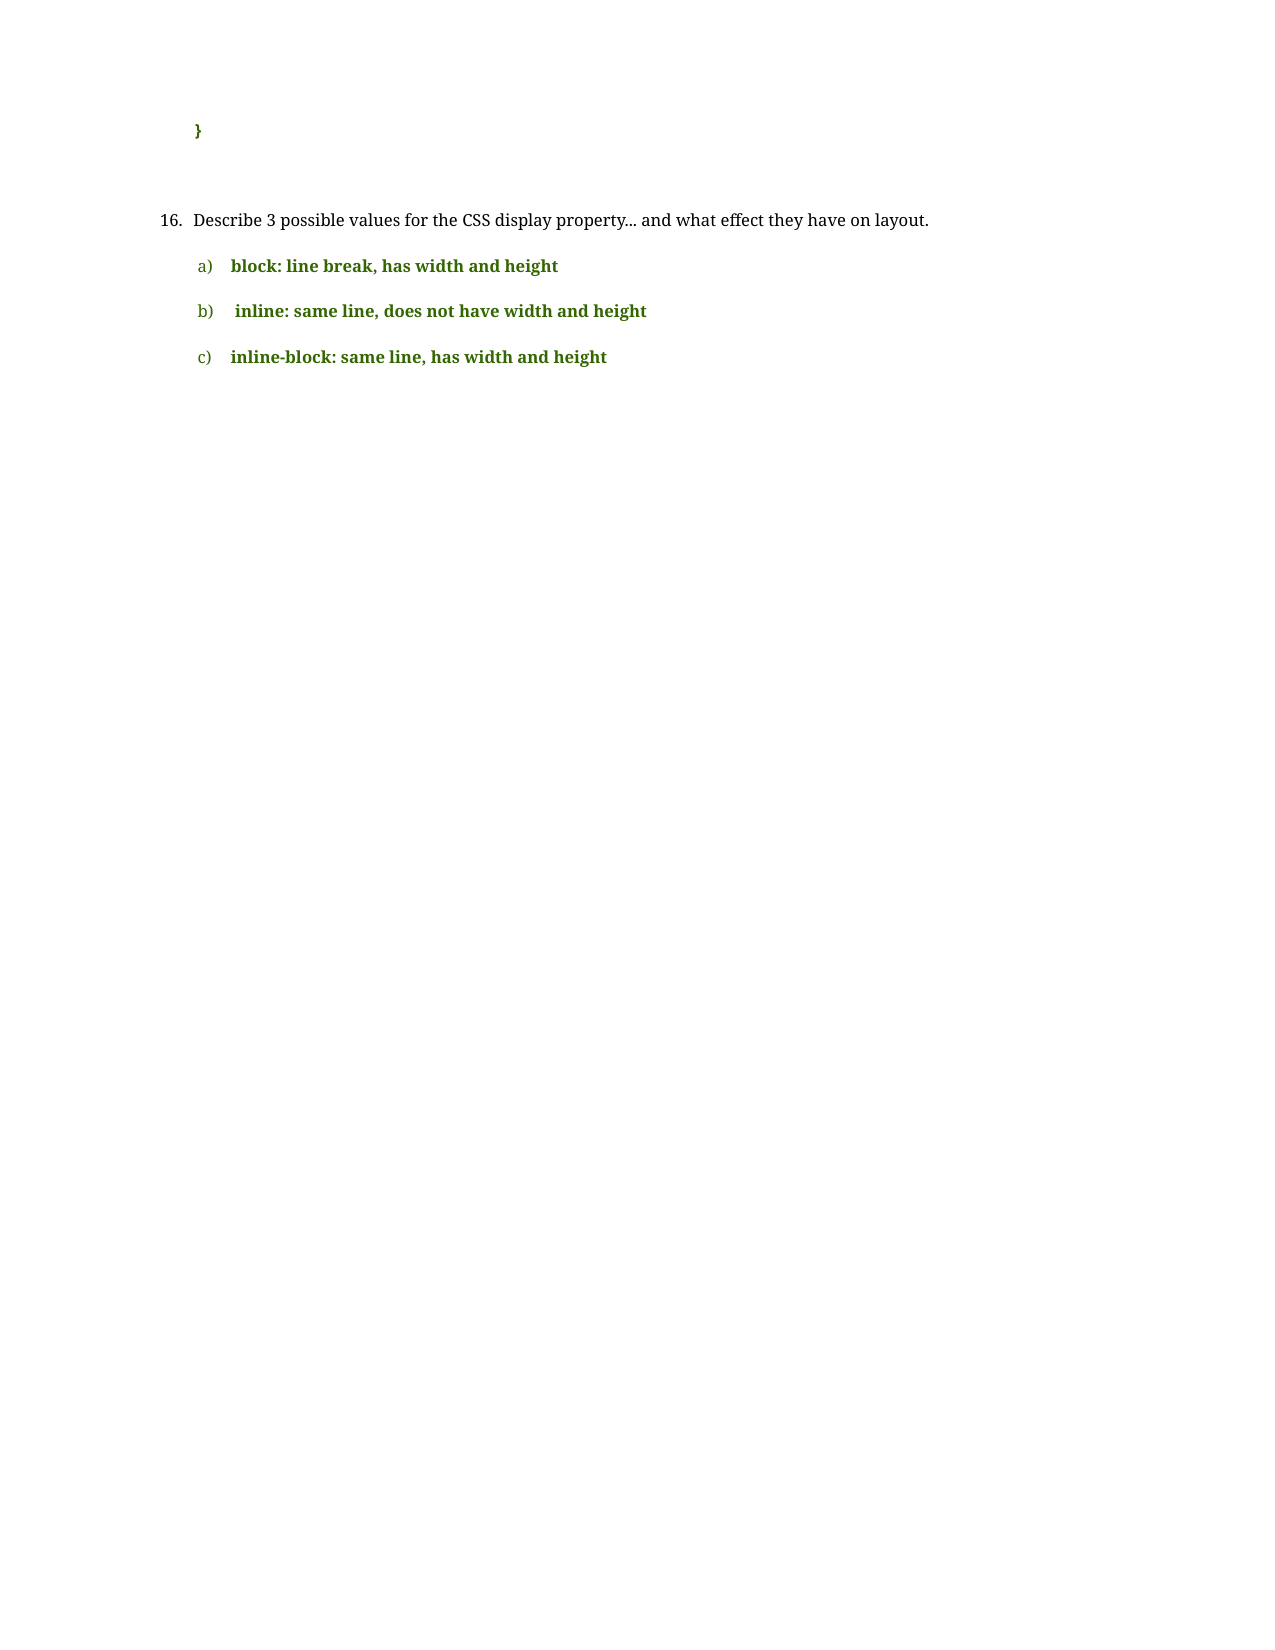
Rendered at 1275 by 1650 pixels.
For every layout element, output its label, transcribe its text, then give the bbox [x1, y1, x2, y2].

list inline-block: same line, has width and height [193, 345, 1157, 368]
list block: line break, has width and height [193, 254, 1157, 300]
list inline: same line, does not have width and height [193, 300, 1157, 345]
list Describe 3 possible values for the CSS display property... and what effect they have on layout. [156, 209, 1157, 254]
list } [156, 118, 1157, 209]
